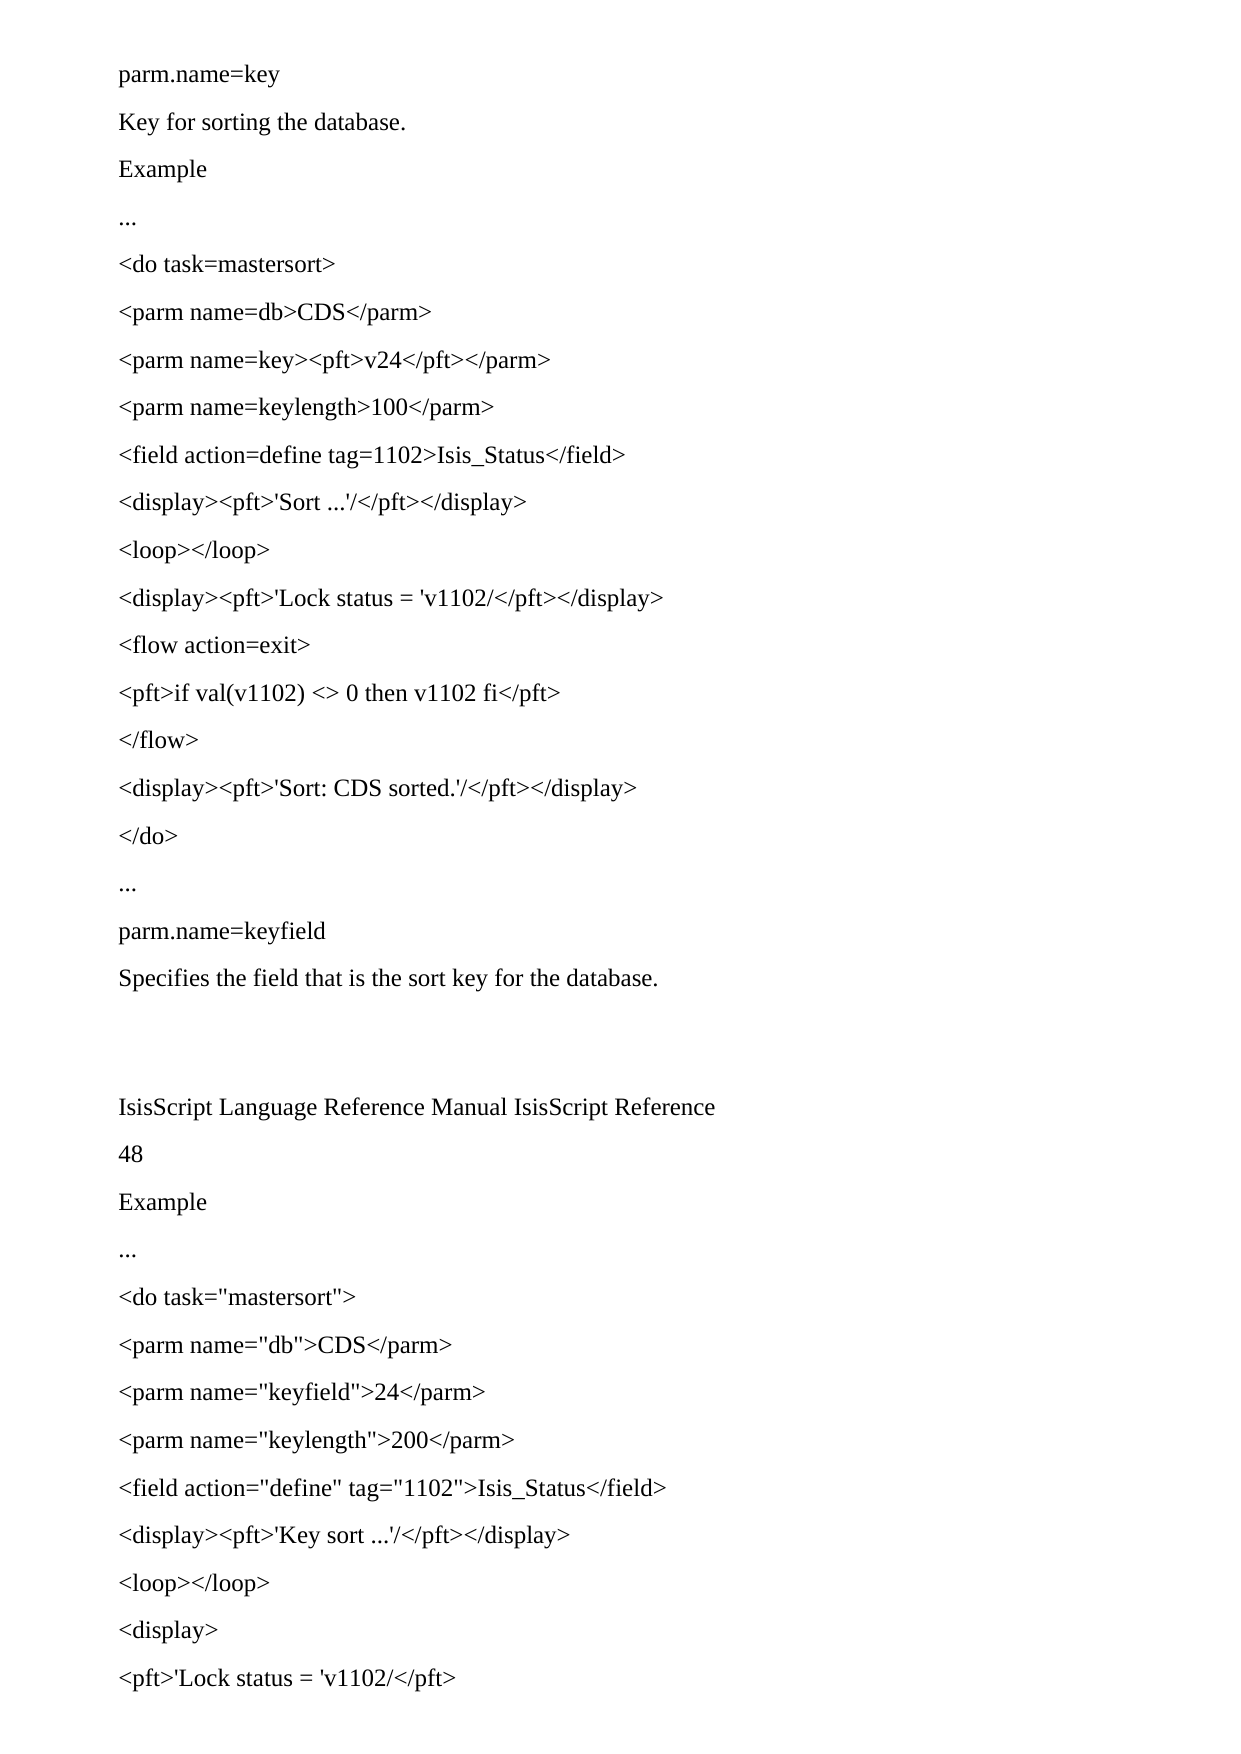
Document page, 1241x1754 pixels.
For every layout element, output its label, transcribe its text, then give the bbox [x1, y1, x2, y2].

text <loop></loop> [118, 1568, 1181, 1597]
text 48 [118, 1139, 1181, 1168]
text ... [118, 1234, 1181, 1263]
text </do> [118, 821, 1181, 849]
text <display><pft>'Key sort ...'/</pft></display> [118, 1520, 1181, 1549]
text <display><pft>'Sort: CDS sorted.'/</pft></display> [118, 773, 1181, 802]
text <do task=mastersort> [118, 249, 1181, 278]
text Example [118, 154, 1181, 183]
text <flow action=exit> [118, 630, 1181, 659]
text <parm name=key><pft>v24</pft></parm> [118, 345, 1181, 373]
text <parm name="keylength">200</parm> [118, 1425, 1181, 1454]
text <parm name="keyfield">24</parm> [118, 1377, 1181, 1406]
text ... [118, 868, 1181, 897]
text <display><pft>'Sort ...'/</pft></display> [118, 487, 1181, 516]
text <display><pft>'Lock status = 'v1102/</pft></display> [118, 583, 1181, 611]
text Specifies the field that is the sort key for the database. [118, 963, 1181, 992]
text Key for sorting the database. [118, 107, 1181, 135]
text <loop></loop> [118, 535, 1181, 564]
text parm.name=key [118, 59, 1181, 88]
text <display> [118, 1615, 1181, 1644]
text <field action=define tag=1102>Isis_Status</field> [118, 440, 1181, 469]
text <parm name="db">CDS</parm> [118, 1330, 1181, 1358]
text parm.name=keyfield [118, 916, 1181, 945]
text <do task="mastersort"> [118, 1282, 1181, 1311]
text </flow> [118, 726, 1181, 754]
text <field action="define" tag="1102">Isis_Status</field> [118, 1473, 1181, 1501]
text Example [118, 1187, 1181, 1216]
text ... [118, 202, 1181, 231]
text <pft>'Lock status = 'v1102/</pft> [118, 1663, 1181, 1692]
text <pft>if val(v1102) <> 0 then v1102 fi</pft> [118, 678, 1181, 707]
text <parm name=db>CDS</parm> [118, 297, 1181, 326]
text IsisScript Language Reference Manual IsisScript Reference [118, 1092, 1181, 1121]
text <parm name=keylength>100</parm> [118, 392, 1181, 421]
